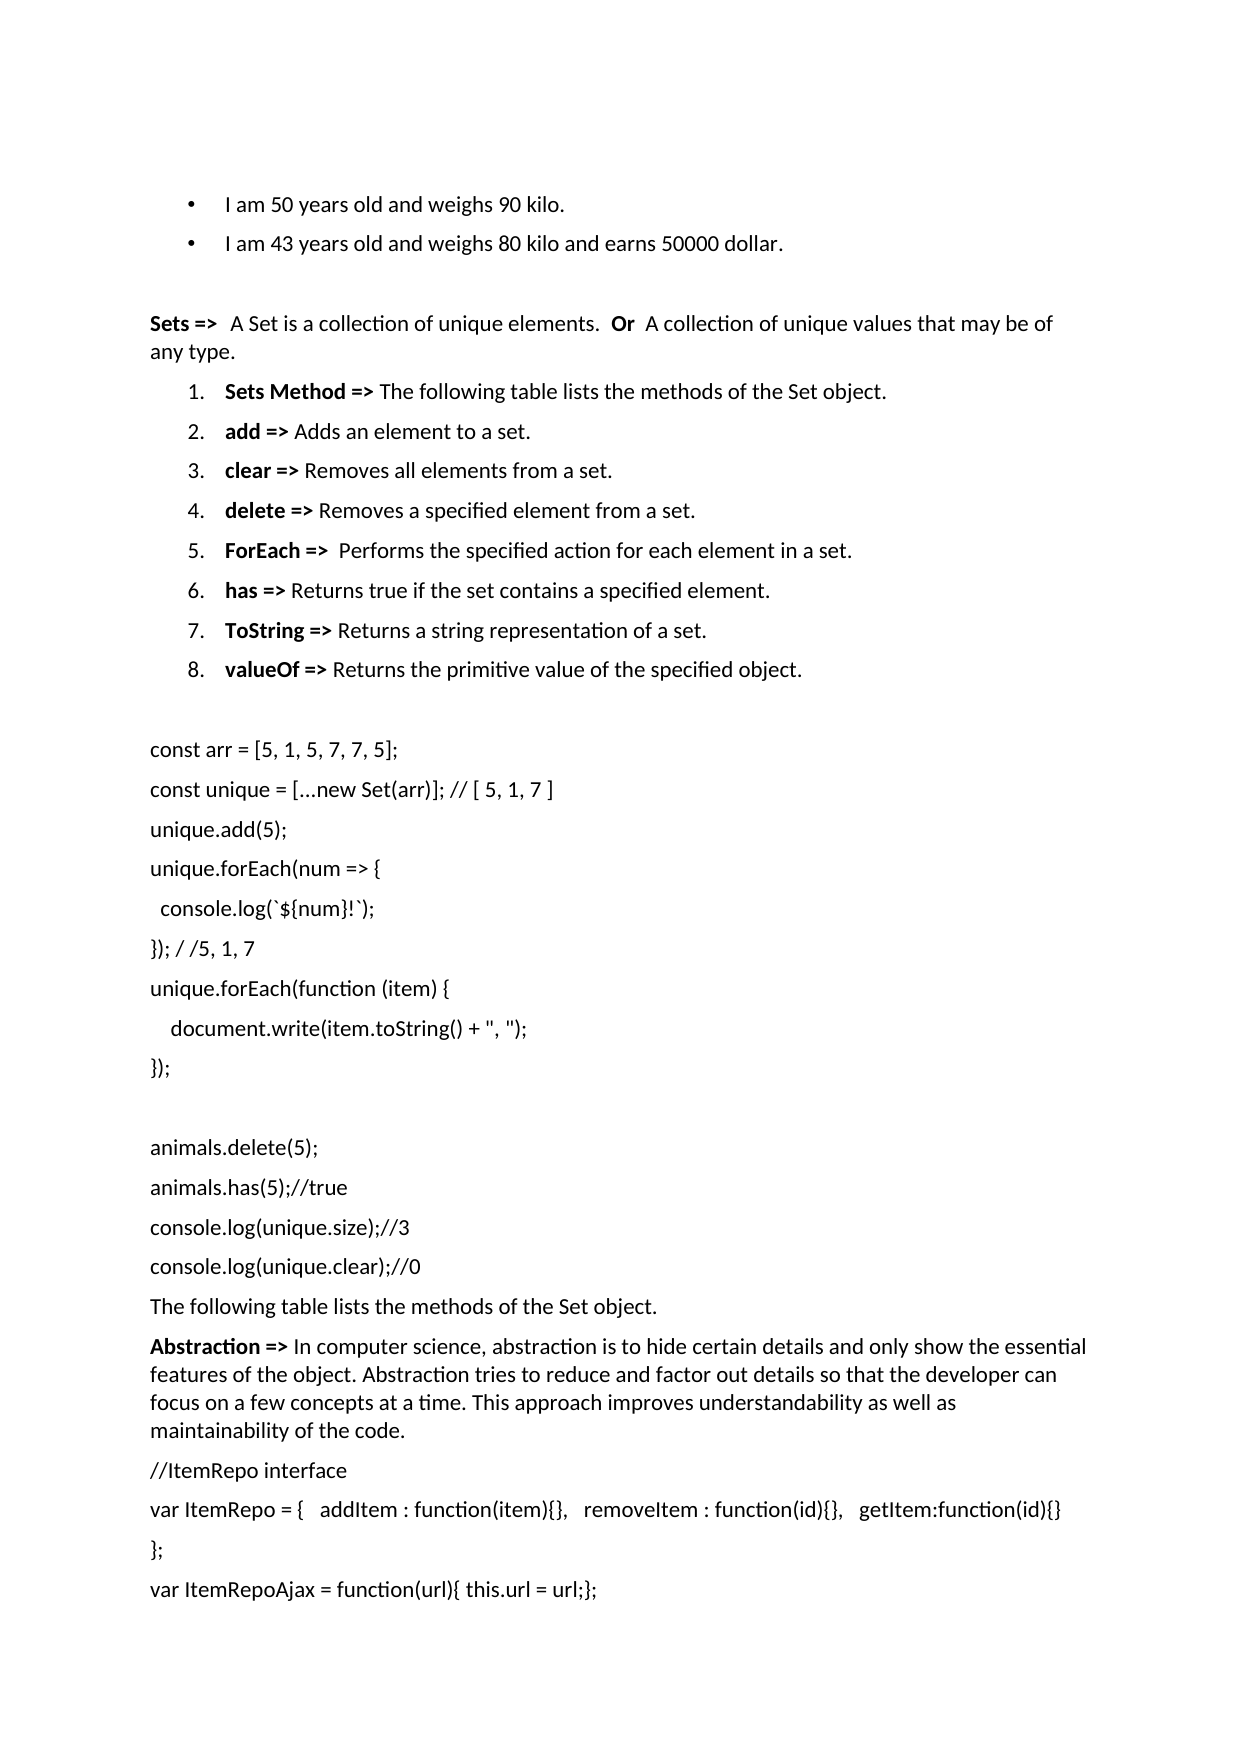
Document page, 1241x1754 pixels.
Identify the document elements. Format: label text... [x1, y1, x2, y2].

list add => Adds an element to a set. [187, 417, 1090, 445]
list delete => Removes a specified element from a set. [187, 496, 1090, 524]
text var ItemRepoAjax = function(url){ this.url = url;}; [150, 1575, 1090, 1603]
list clear => Removes all elements from a set. [187, 457, 1090, 484]
text console.log(unique.size);//3 [150, 1213, 1090, 1241]
text console.log(`${num}!`); [150, 894, 1090, 922]
text animals.delete(5); [150, 1133, 1090, 1161]
text //ItemRepo interface [150, 1456, 1090, 1484]
list ForEach => Performs the specified action for each element in a set. [187, 536, 1090, 564]
text const unique = [...new Set(arr)]; // [ 5, 1, 7 ] [150, 775, 1090, 803]
text console.log(unique.clear);//0 [150, 1252, 1090, 1280]
text const arr = [5, 1, 5, 7, 7, 5]; [150, 735, 1090, 763]
text document.write(item.toString() + ", "); [150, 1014, 1090, 1042]
text }); / /5, 1, 7 [150, 934, 1090, 962]
text Abstraction => In computer science, abstraction is to hide certain details and only show the essential features of the object. Abstraction tries to reduce and factor out details so that the developer can focus on a few concepts at a time. This approach improves understandability as well as maintainability of the code. [150, 1332, 1090, 1444]
text var ItemRepo = { addItem : function(item){}, removeItem : function(id){}, getItem:function(id){} [150, 1496, 1090, 1524]
list has => Returns true if the set contains a specified element. [187, 576, 1090, 604]
text }; [150, 1535, 1090, 1563]
text Sets => A Set is a collection of unique elements. Or A collection of unique values that may be of any type. [150, 309, 1090, 365]
list I am 43 years old and weighs 80 kilo and earns 50000 dollar. [187, 229, 1090, 258]
text animals.has(5);//true [150, 1173, 1090, 1201]
text unique.forEach(function (item) { [150, 974, 1090, 1002]
text unique.add(5); [150, 815, 1090, 843]
list valueOf => Returns the primitive value of the specified object. [187, 656, 1090, 683]
list I am 50 years old and weighs 90 kilo. [187, 190, 1090, 218]
text The following table lists the methods of the Set object. [150, 1292, 1090, 1320]
list Sets Method => The following table lists the methods of the Set object. [187, 377, 1090, 405]
text unique.forEach(num => { [150, 854, 1090, 882]
list ToString => Returns a string representation of a set. [187, 616, 1090, 644]
text }); [150, 1053, 1090, 1081]
